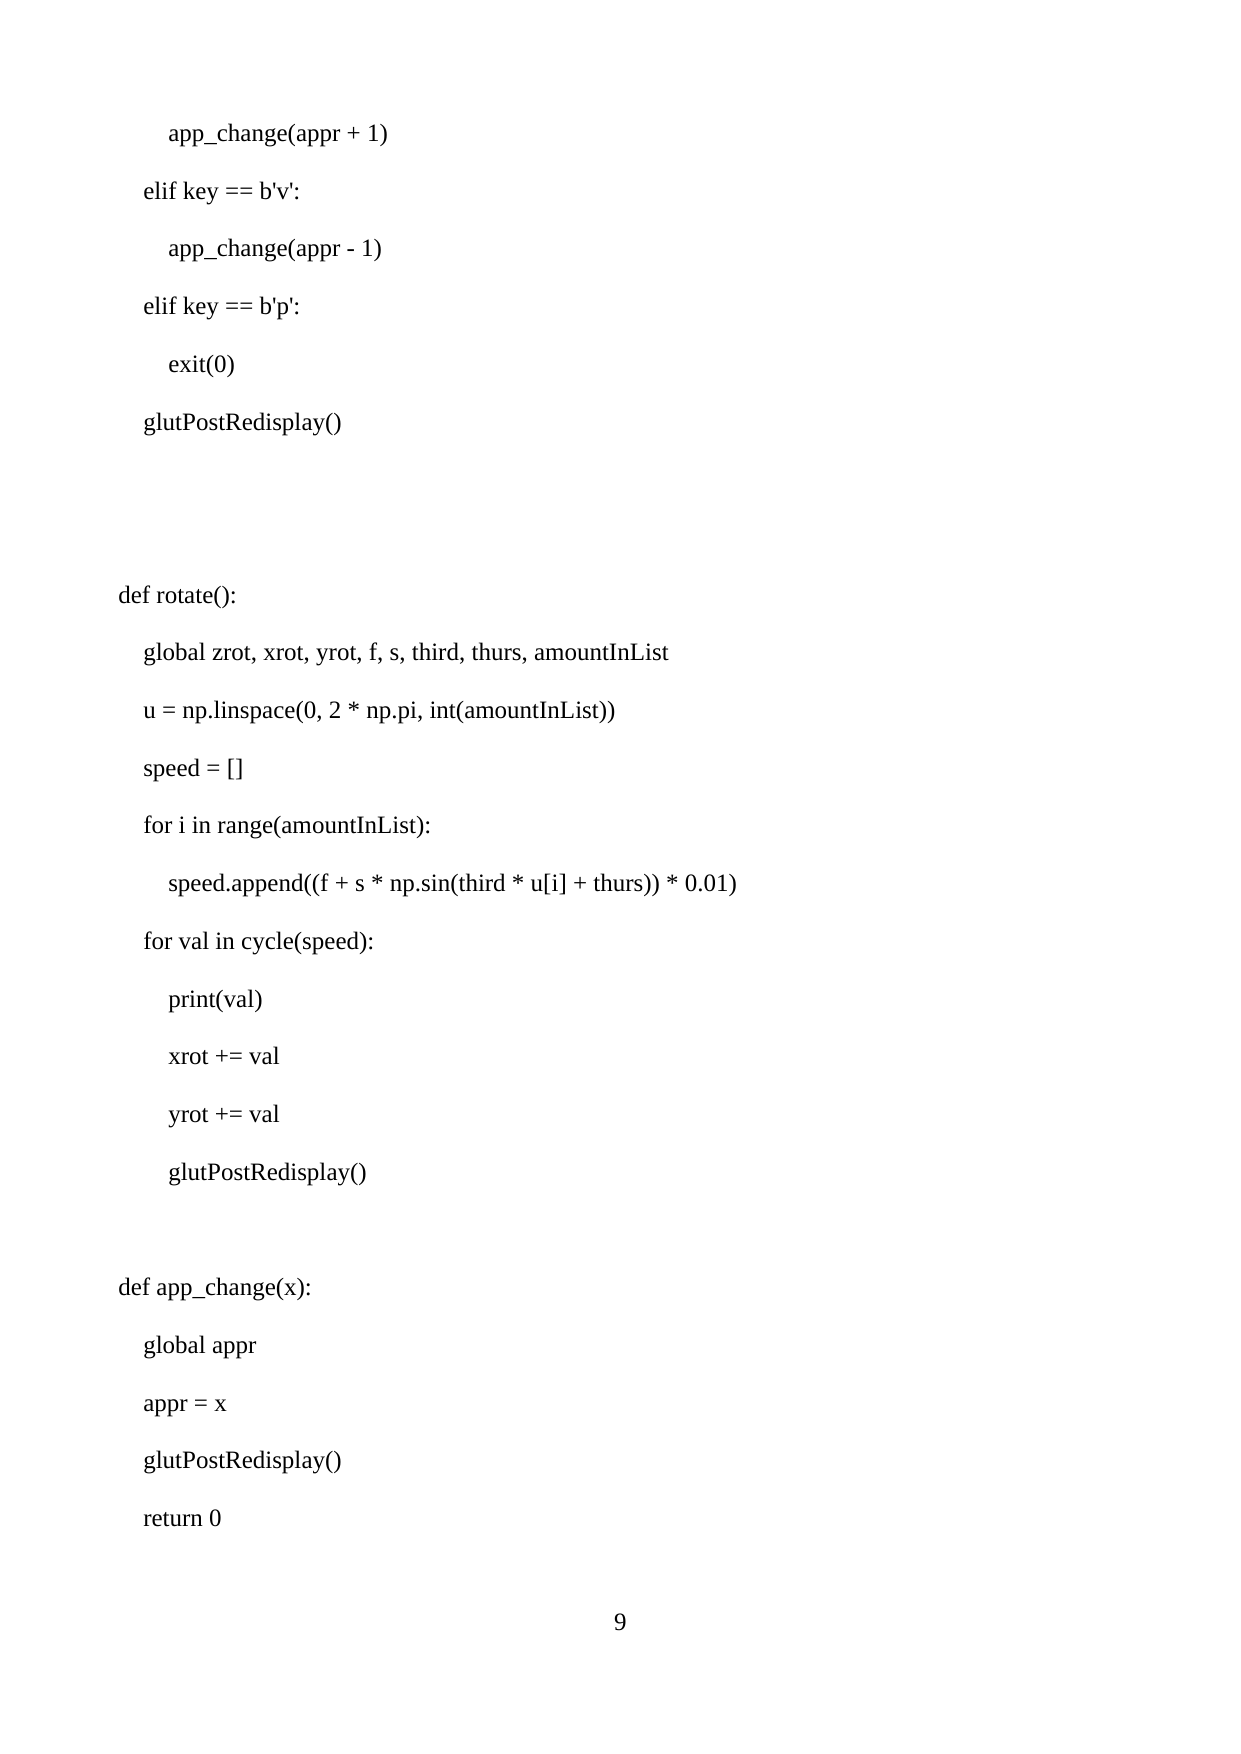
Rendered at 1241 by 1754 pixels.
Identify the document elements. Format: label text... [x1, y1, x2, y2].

text speed.append((f + s * np.sin(third * u[i] + thurs)) * 0.01) [118, 868, 1122, 897]
text return 0 [118, 1503, 1122, 1532]
text global appr [118, 1330, 1122, 1359]
text for i in range(amountInList): [118, 811, 1122, 839]
text global zrot, xrot, yrot, f, s, third, thurs, amountInList [118, 637, 1122, 666]
text speed = [] [118, 753, 1122, 782]
text elif key == b'v': [118, 176, 1122, 204]
text yrot += val [118, 1099, 1122, 1128]
text def app_change(x): [118, 1272, 1122, 1301]
text exit(0) [118, 349, 1122, 378]
text glutPostRedisplay() [118, 1445, 1122, 1474]
text glutPostRedisplay() [118, 407, 1122, 435]
text appr = x [118, 1388, 1122, 1416]
text for val in cycle(speed): [118, 926, 1122, 955]
text app_change(appr + 1) [118, 118, 1122, 147]
text app_change(appr - 1) [118, 233, 1122, 262]
text elif key == b'p': [118, 291, 1122, 320]
text print(val) [118, 984, 1122, 1012]
text u = np.linspace(0, 2 * np.pi, int(amountInList)) [118, 695, 1122, 724]
text def rotate(): [118, 580, 1122, 608]
text xrot += val [118, 1041, 1122, 1070]
text glutPostRedisplay() [118, 1157, 1122, 1186]
